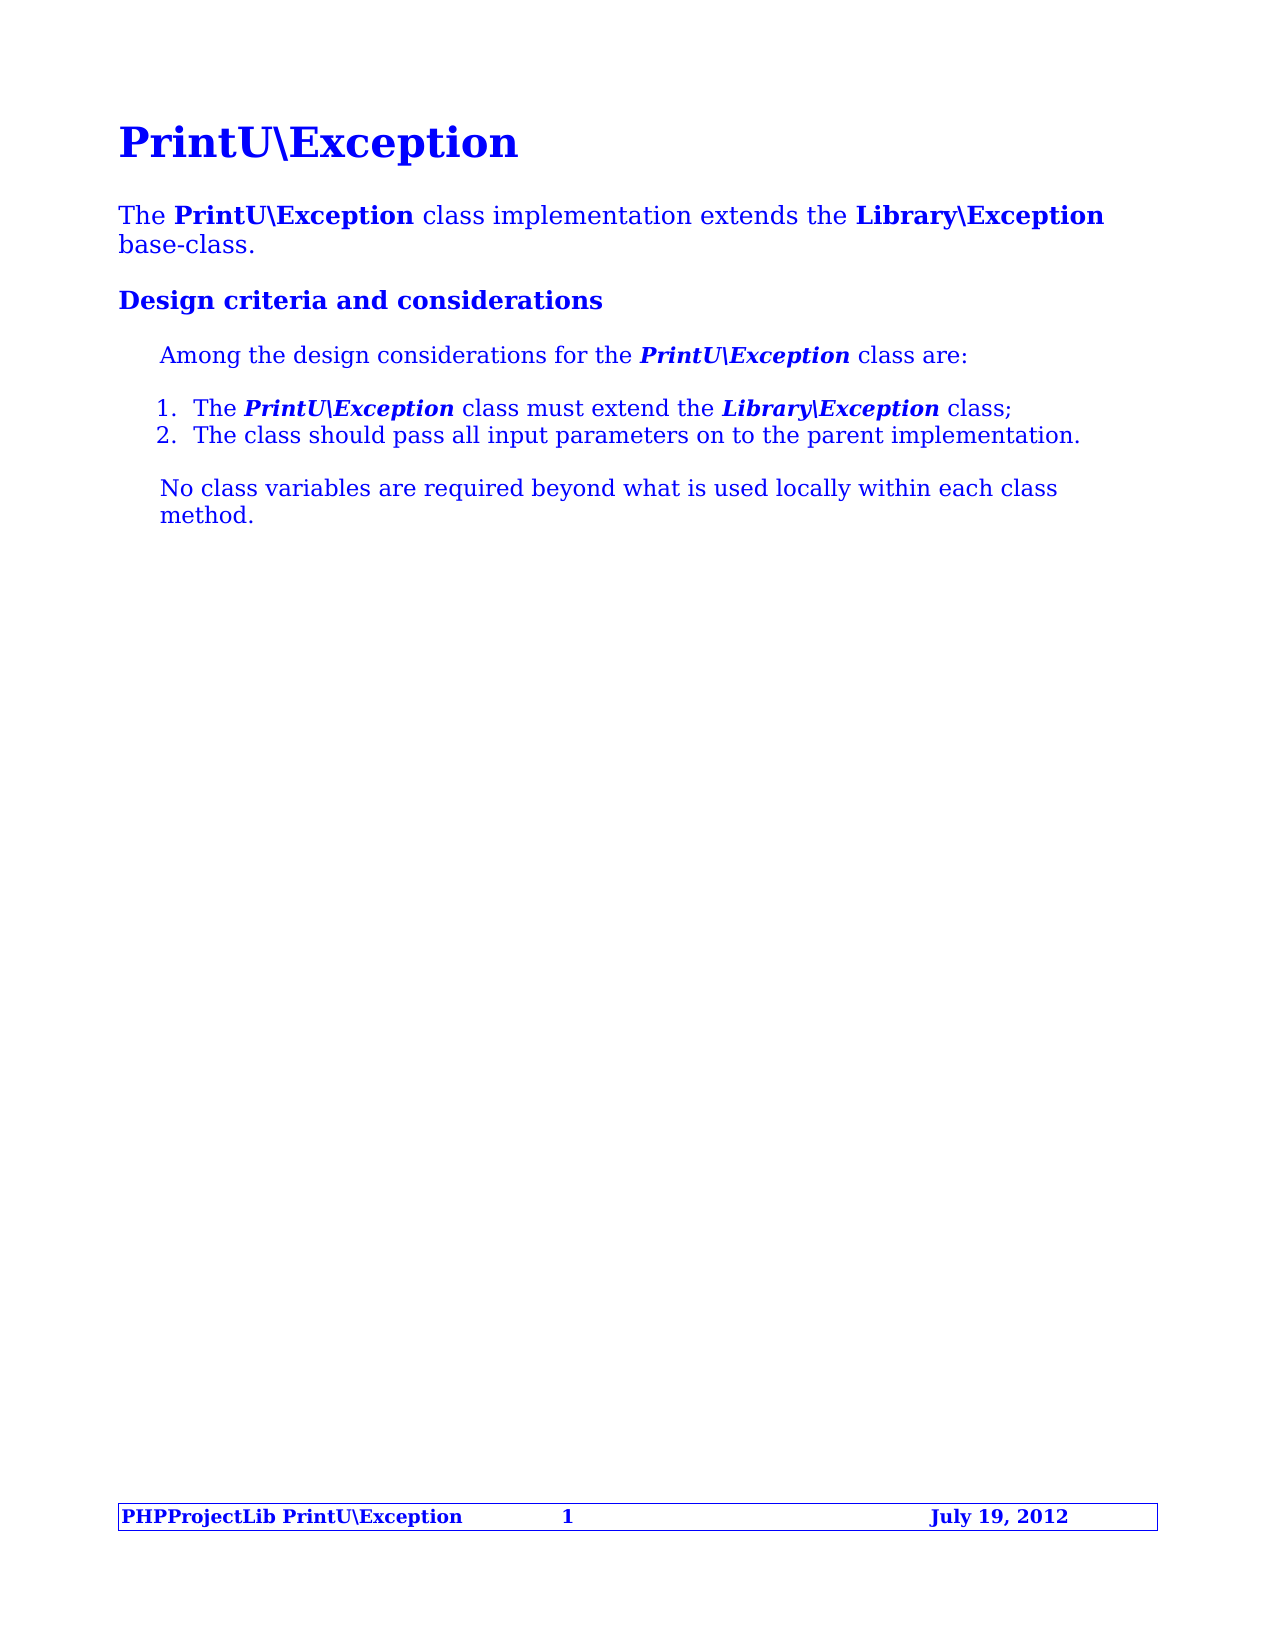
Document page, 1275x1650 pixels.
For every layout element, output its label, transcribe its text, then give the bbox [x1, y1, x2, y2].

list The PrintU\Exception class must extend the Library\Exception class; [156, 396, 1157, 422]
title PrintU\Exception [118, 118, 1157, 167]
text Among the design considerations for the PrintU\Exception class are: [159, 342, 1157, 369]
list The class should pass all input parameters on to the parent implementation. [156, 422, 1157, 449]
text The PrintU\Exception class implementation extends the Library\Exception base-class. [118, 201, 1157, 259]
title Design criteria and considerations [118, 286, 1157, 316]
text No class variables are required beyond what is used locally within each class method. [159, 476, 1157, 529]
